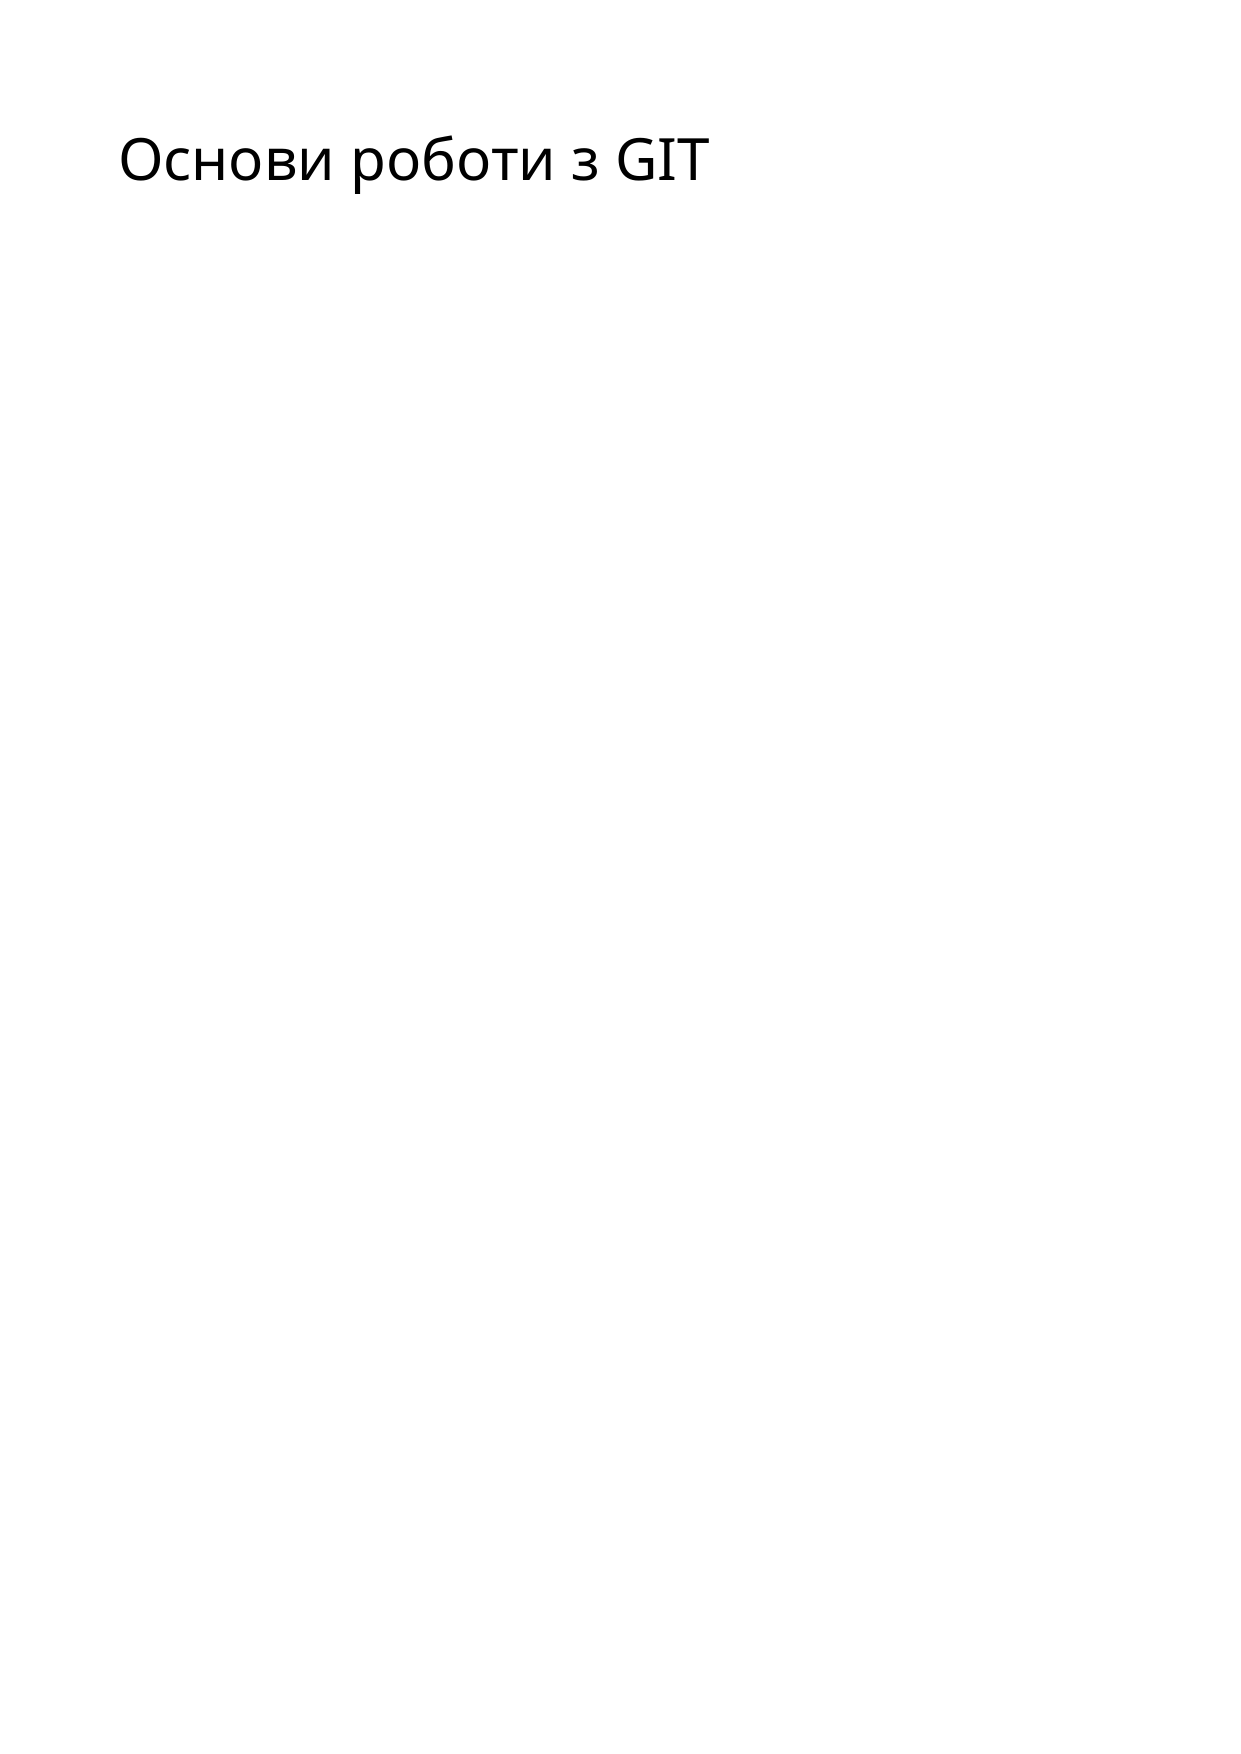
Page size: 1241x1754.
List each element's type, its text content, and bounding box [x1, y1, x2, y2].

text Основи роботи з GIT [118, 118, 1122, 198]
